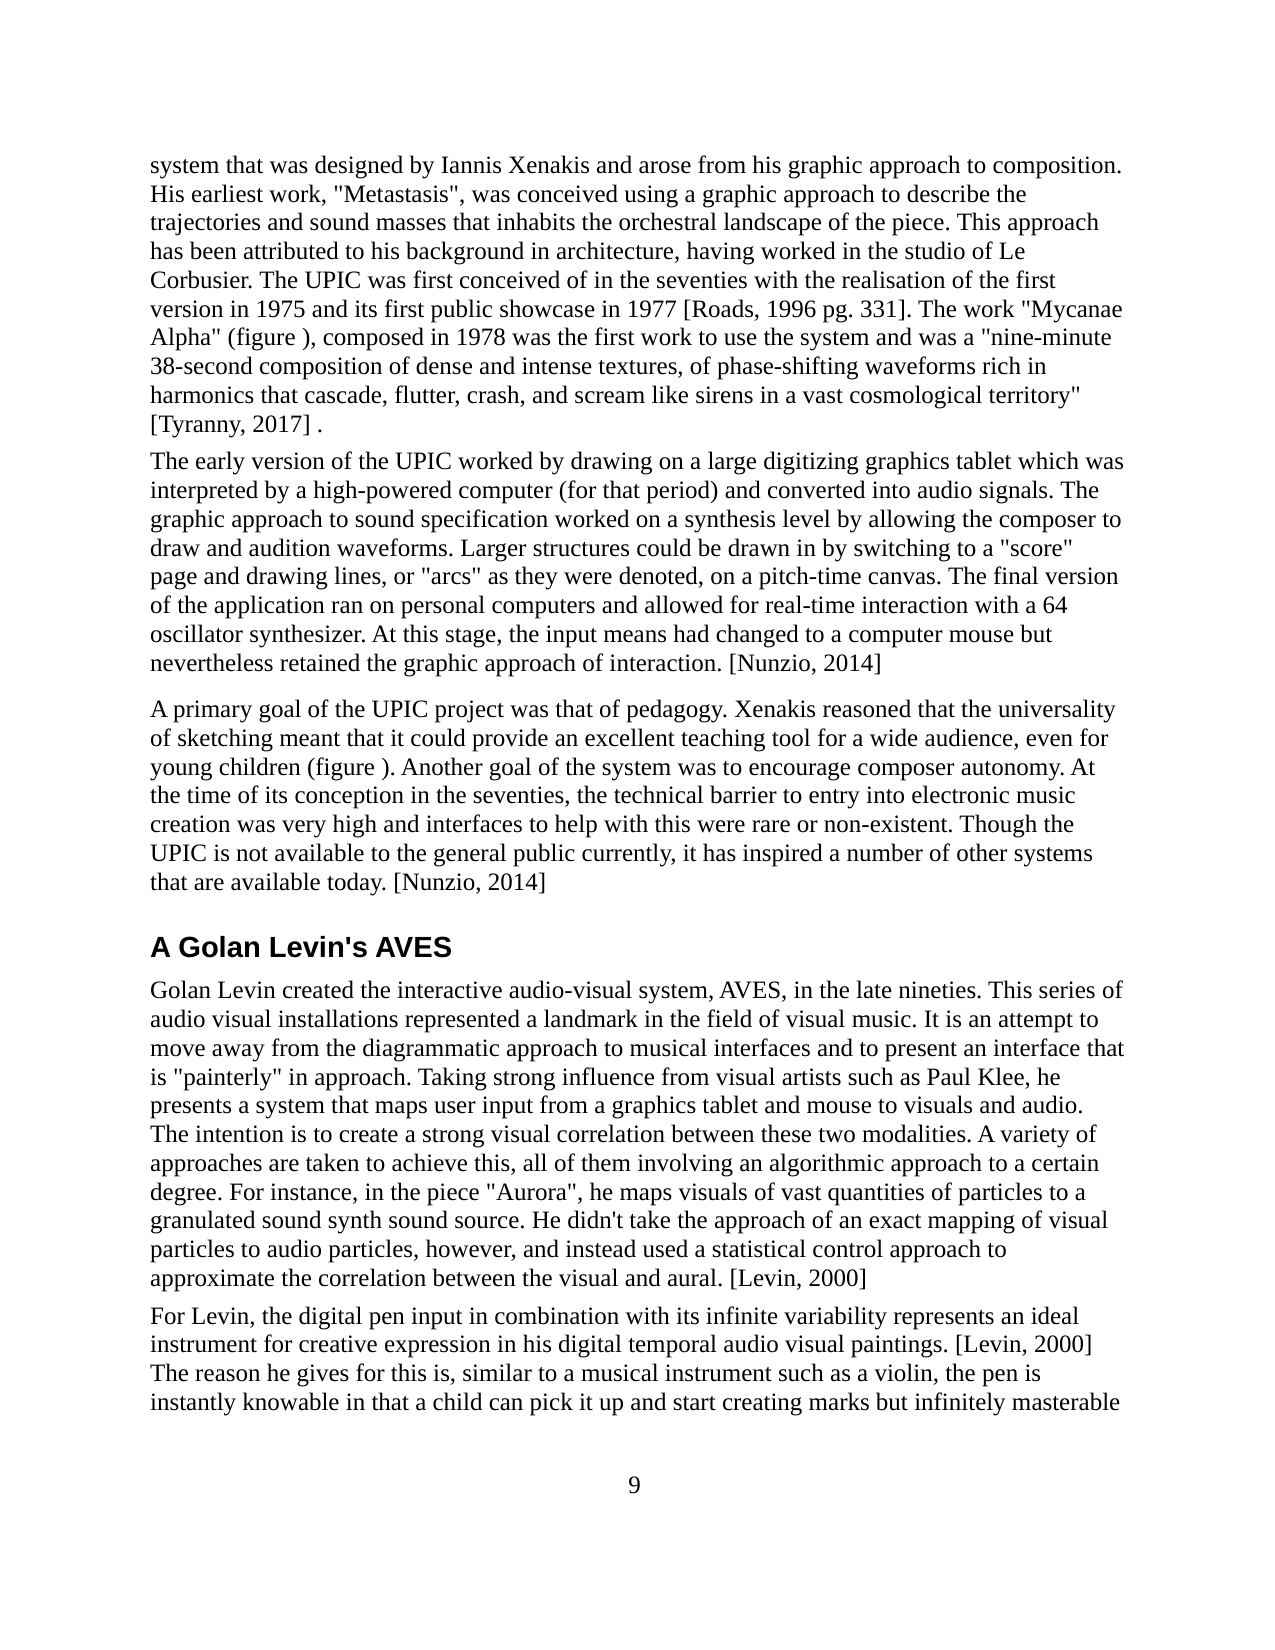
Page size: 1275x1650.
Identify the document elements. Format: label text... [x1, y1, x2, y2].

text system that was designed by Iannis Xenakis and arose from his graphic approach to composition. His earliest work, "Metastasis", was conceived using a graphic approach to describe the trajectories and sound masses that inhabits the orchestral landscape of the piece. This approach has been attributed to his background in architecture, having worked in the studio of Le Corbusier. The UPIC was first conceived of in the seventies with the realisation of the first version in 1975 and its first public showcase in 1977 [Roads, 1996 pg. 331]. The work "Mycanae Alpha" (figure ), composed in 1978 was the first work to use the system and was a "nine-minute 38-second composition of dense and intense textures, of phase-shifting waveforms rich in harmonics that cascade, flutter, crash, and scream like sirens in a vast cosmological territory" [Tyranny, 2017] . [150, 150, 1125, 437]
text The early version of the UPIC worked by drawing on a large digitizing graphics tablet which was interpreted by a high-powered computer (for that period) and converted into audio signals. The graphic approach to sound specification worked on a synthesis level by allowing the composer to draw and audition waveforms. Larger structures could be drawn in by switching to a "score" page and drawing lines, or "arcs" as they were denoted, on a pitch-time canvas. The final version of the application ran on personal computers and allowed for real-time interaction with a 64 oscillator synthesizer. At this stage, the input means had changed to a computer mouse but nevertheless retained the graphic approach of interaction. [Nunzio, 2014] [150, 446, 1125, 676]
text A primary goal of the UPIC project was that of pedagogy. Xenakis reasoned that the universality of sketching meant that it could provide an excellent teaching tool for a wide audience, even for young children (figure ). Another goal of the system was to encourage composer autonomy. At the time of its conception in the seventies, the technical barrier to entry into electronic music creation was very high and interfaces to help with this were rare or non-existent. Though the UPIC is not available to the general public currently, it has inspired a number of other systems that are available today. [Nunzio, 2014] [150, 694, 1125, 896]
text For Levin, the digital pen input in combination with its infinite variability represents an ideal instrument for creative expression in his digital temporal audio visual paintings. [Levin, 2000] The reason he gives for this is, similar to a musical instrument such as a violin, the pen is instantly knowable in that a child can pick it up and start creating marks but infinitely masterable [150, 1301, 1125, 1416]
subtitle A Golan Levin's AVES [150, 929, 1125, 963]
text Golan Levin created the interactive audio-visual system, AVES, in the late nineties. This series of audio visual installations represented a landmark in the field of visual music. It is an attempt to move away from the diagrammatic approach to musical interfaces and to present an interface that is "painterly" in approach. Taking strong influence from visual artists such as Paul Klee, he presents a system that maps user input from a graphics tablet and mouse to visuals and audio. The intention is to create a strong visual correlation between these two modalities. A variety of approaches are taken to achieve this, all of them involving an algorithmic approach to a certain degree. For instance, in the piece "Aurora", he maps visuals of vast quantities of particles to a granulated sound synth sound source. He didn't take the approach of an exact mapping of visual particles to audio particles, however, and instead used a statistical control approach to approximate the correlation between the visual and aural. [Levin, 2000] [150, 976, 1125, 1292]
